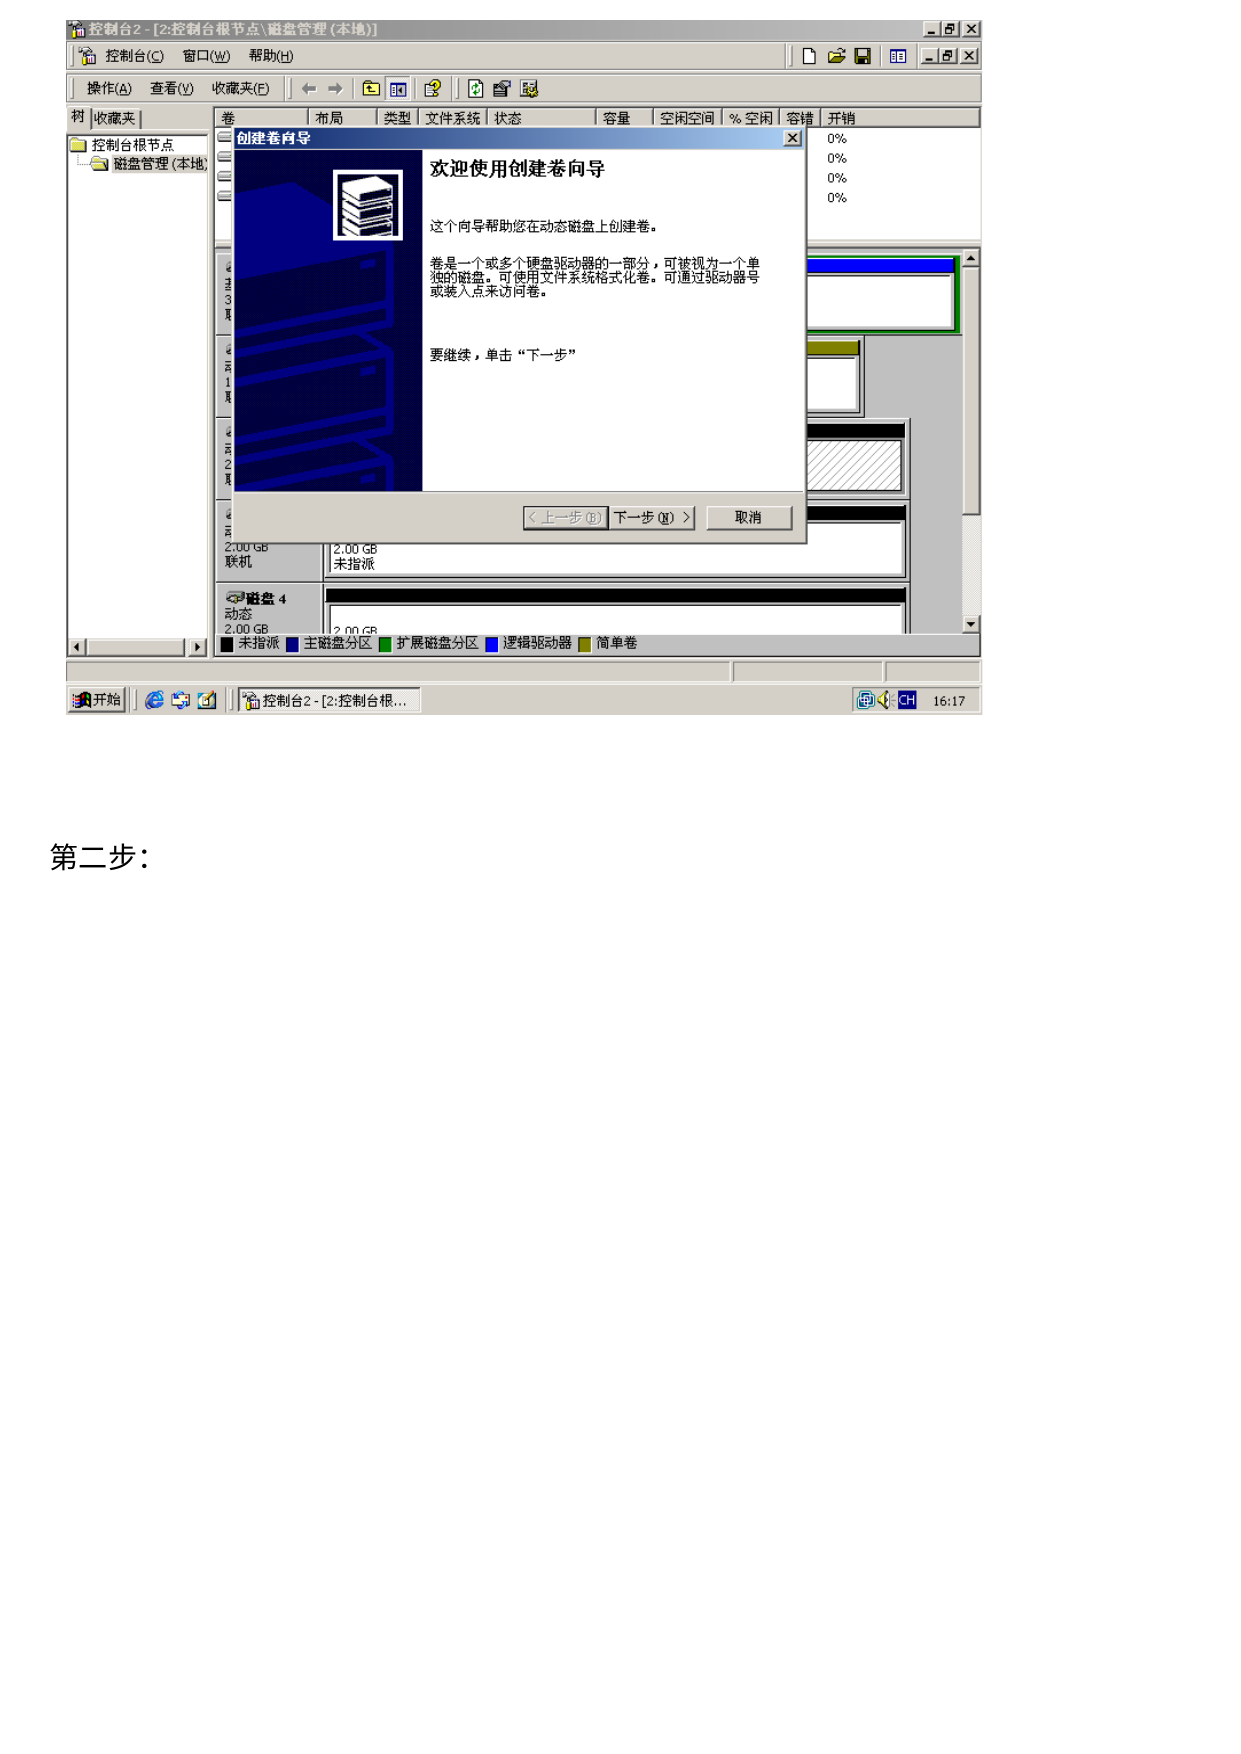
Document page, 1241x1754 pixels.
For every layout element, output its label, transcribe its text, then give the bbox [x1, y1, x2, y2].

picture [66, 20, 983, 715]
text 第二步： [49, 818, 1170, 883]
